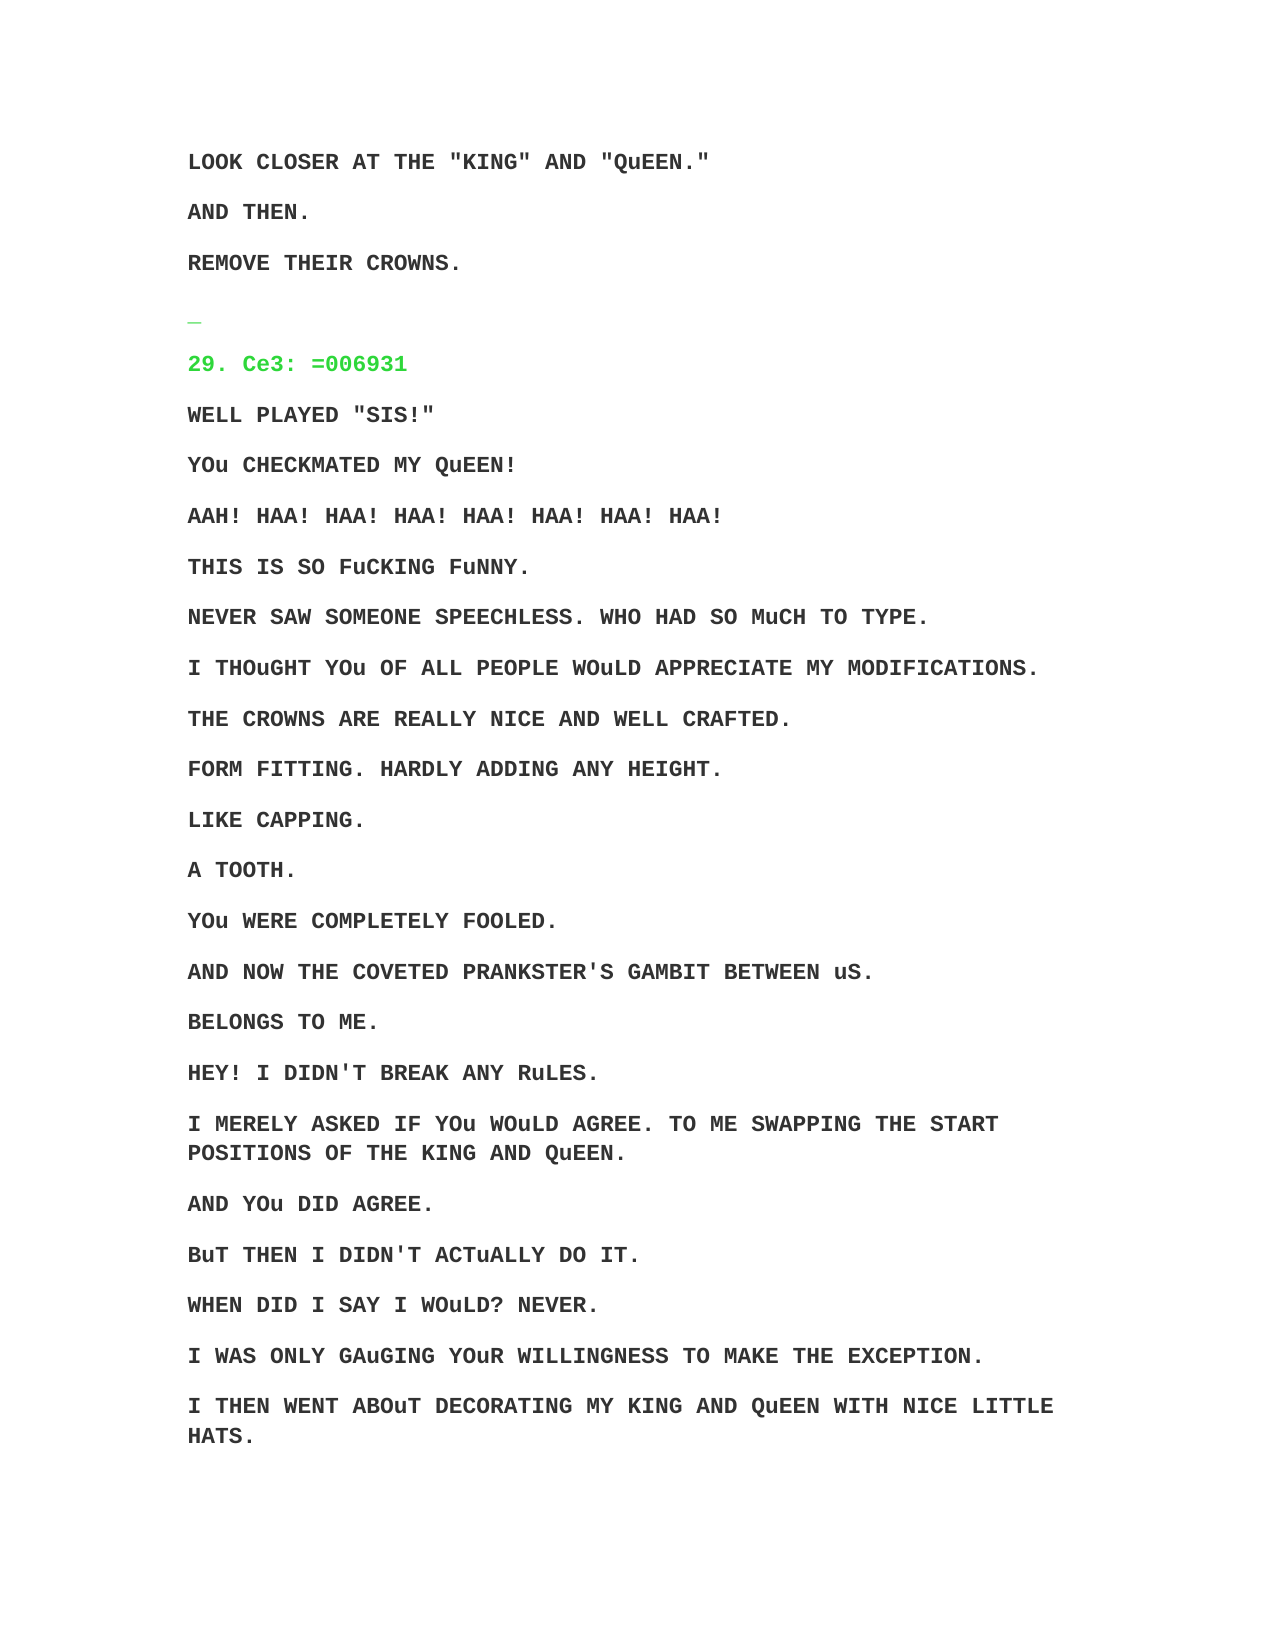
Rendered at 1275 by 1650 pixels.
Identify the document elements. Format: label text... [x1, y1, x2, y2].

text AND YOu DID AGREE. [187, 1192, 1087, 1218]
text AAH! HAA! HAA! HAA! HAA! HAA! HAA! HAA! [187, 504, 1087, 530]
text _ [187, 302, 1087, 328]
text I THOuGHT YOu OF ALL PEOPLE WOuLD APPRECIATE MY MODIFICATIONS. [187, 656, 1087, 682]
text BELONGS TO ME. [187, 1011, 1087, 1037]
text REMOVE THEIR CROWNS. [187, 251, 1087, 277]
text 29. Ce3: =006931 [187, 352, 1087, 378]
text THE CROWNS ARE REALLY NICE AND WELL CRAFTED. [187, 707, 1087, 733]
text AND NOW THE COVETED PRANKSTER'S GAMBIT BETWEEN uS. [187, 960, 1087, 986]
text AND THEN. [187, 201, 1087, 227]
text I THEN WENT ABOuT DECORATING MY KING AND QuEEN WITH NICE LITTLE HATS. [187, 1395, 1087, 1451]
text LIKE CAPPING. [187, 808, 1087, 834]
text WHEN DID I SAY I WOuLD? NEVER. [187, 1293, 1087, 1319]
text YOu WERE COMPLETELY FOOLED. [187, 909, 1087, 935]
text BuT THEN I DIDN'T ACTuALLY DO IT. [187, 1243, 1087, 1269]
text WELL PLAYED "SIS!" [187, 403, 1087, 429]
text I WAS ONLY GAuGING YOuR WILLINGNESS TO MAKE THE EXCEPTION. [187, 1344, 1087, 1370]
text I MERELY ASKED IF YOu WOuLD AGREE. TO ME SWAPPING THE START POSITIONS OF THE KING AND QuEEN. [187, 1112, 1087, 1168]
text NEVER SAW SOMEONE SPEECHLESS. WHO HAD SO MuCH TO TYPE. [187, 606, 1087, 632]
text LOOK CLOSER AT THE "KING" AND "QuEEN." [187, 150, 1087, 176]
text FORM FITTING. HARDLY ADDING ANY HEIGHT. [187, 757, 1087, 783]
text YOu CHECKMATED MY QuEEN! [187, 454, 1087, 480]
text THIS IS SO FuCKING FuNNY. [187, 555, 1087, 581]
text A TOOTH. [187, 859, 1087, 885]
text HEY! I DIDN'T BREAK ANY RuLES. [187, 1061, 1087, 1087]
